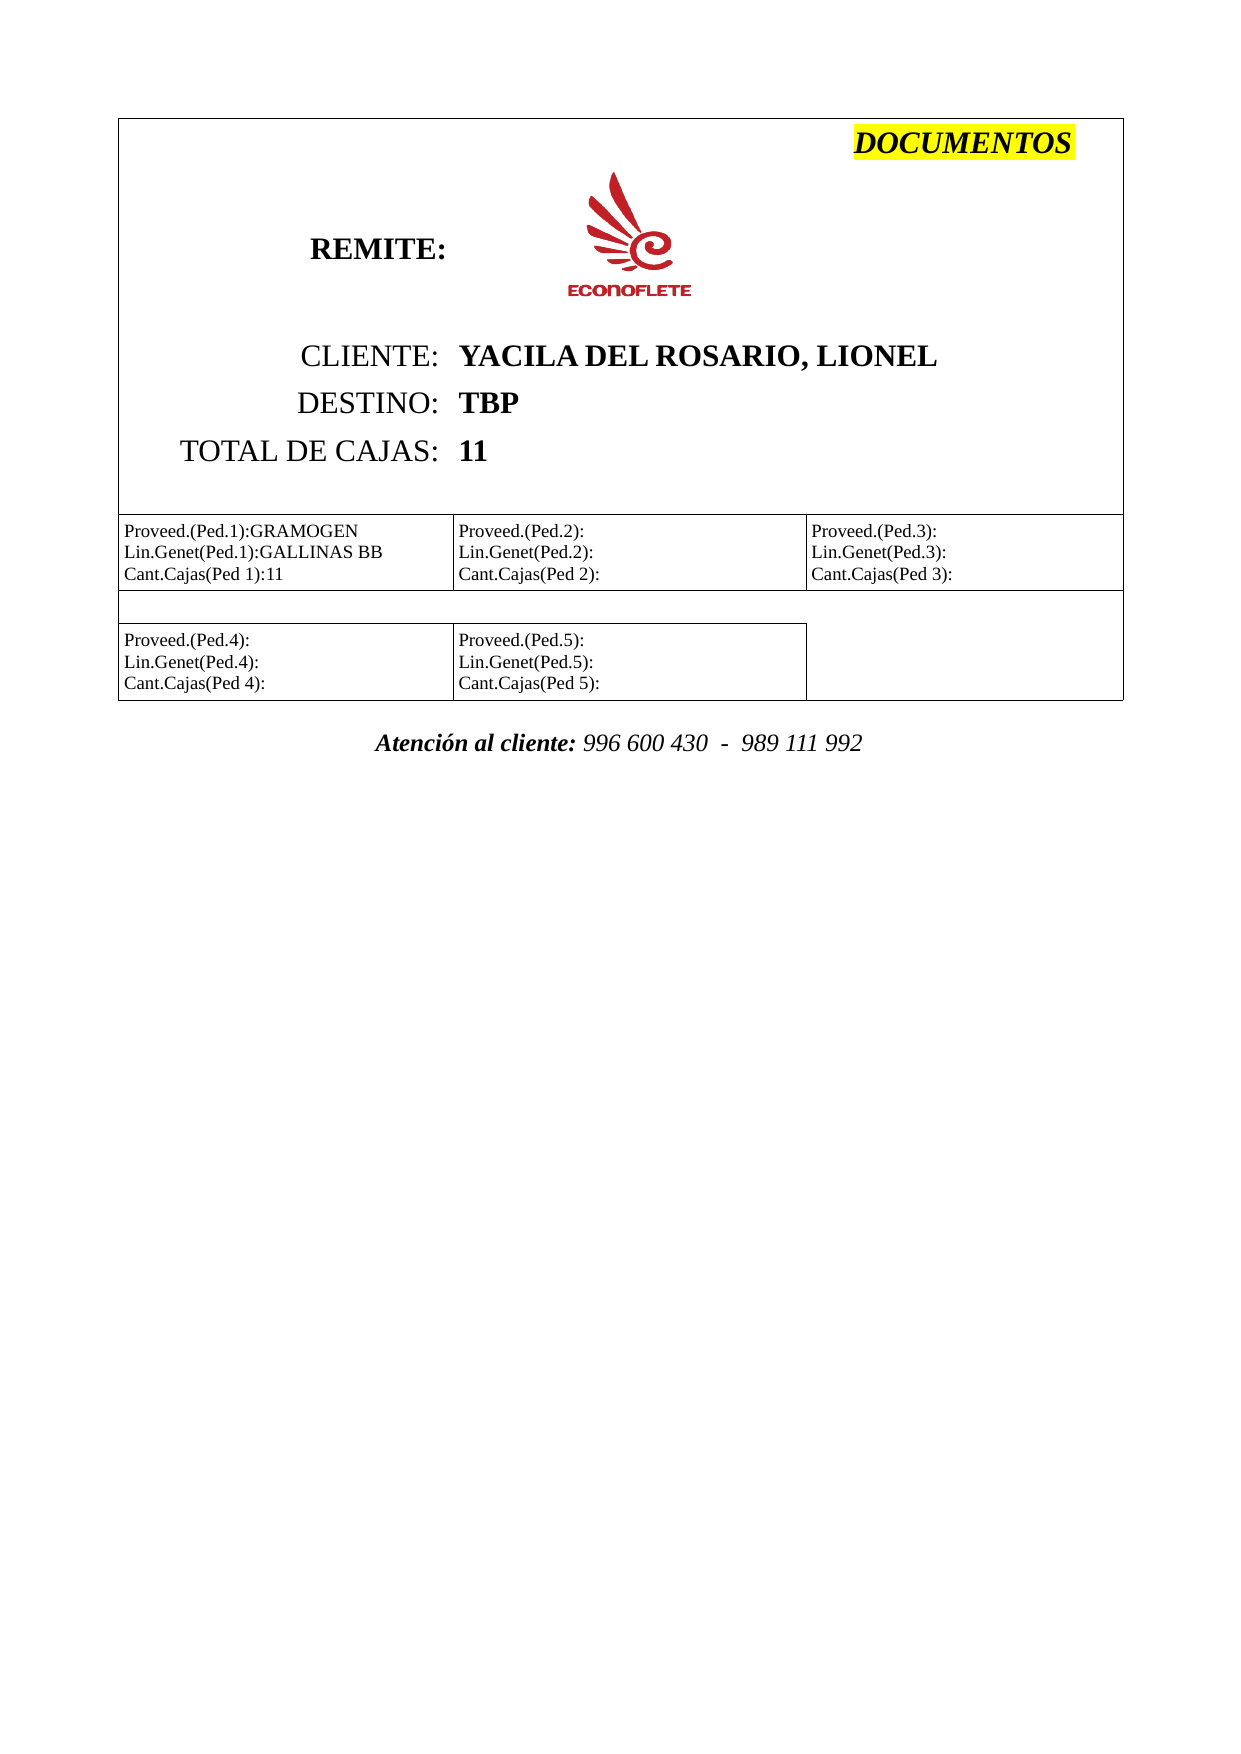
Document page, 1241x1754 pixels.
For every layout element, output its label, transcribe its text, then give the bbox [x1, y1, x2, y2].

picture [552, 171, 707, 297]
table_cell [119, 474, 453, 514]
table_header [119, 119, 453, 166]
table_cell YACILA DEL ROSARIO, LIONEL [453, 332, 1123, 379]
table_cell 11 [453, 426, 1123, 474]
table_cell Proveed.(Ped.1):GRAMOGEN Lin.Genet(Ped.1):GALLINAS BB Cant.Cajas(Ped 1):11 [119, 515, 453, 590]
table_cell [806, 474, 1123, 514]
table_cell [807, 623, 1123, 699]
table_cell REMITE: [119, 166, 453, 332]
table_cell [119, 591, 453, 623]
table_cell Proveed.(Ped.3): Lin.Genet(Ped.3): Cant.Cajas(Ped 3): [807, 515, 1123, 590]
text Atención al cliente: 996 600 430 - 989 111 992 [118, 728, 1122, 757]
table_cell DESTINO: [119, 379, 453, 426]
table_cell [453, 166, 806, 332]
table_cell [806, 591, 1123, 623]
table_cell Proveed.(Ped.4): Lin.Genet(Ped.4): Cant.Cajas(Ped 4): [119, 624, 453, 699]
table_cell Proveed.(Ped.2): Lin.Genet(Ped.2): Cant.Cajas(Ped 2): [454, 515, 806, 590]
table_cell TOTAL DE CAJAS: [119, 426, 453, 474]
table_cell [453, 591, 806, 623]
table_header DOCUMENTOS [806, 119, 1123, 166]
table_cell CLIENTE: [119, 332, 453, 379]
table_cell [453, 474, 806, 514]
table_header [453, 119, 806, 166]
table_cell [806, 379, 1123, 426]
table_cell Proveed.(Ped.5): Lin.Genet(Ped.5): Cant.Cajas(Ped 5): [454, 624, 806, 699]
table_cell [806, 166, 1123, 332]
table_cell TBP [453, 379, 806, 426]
